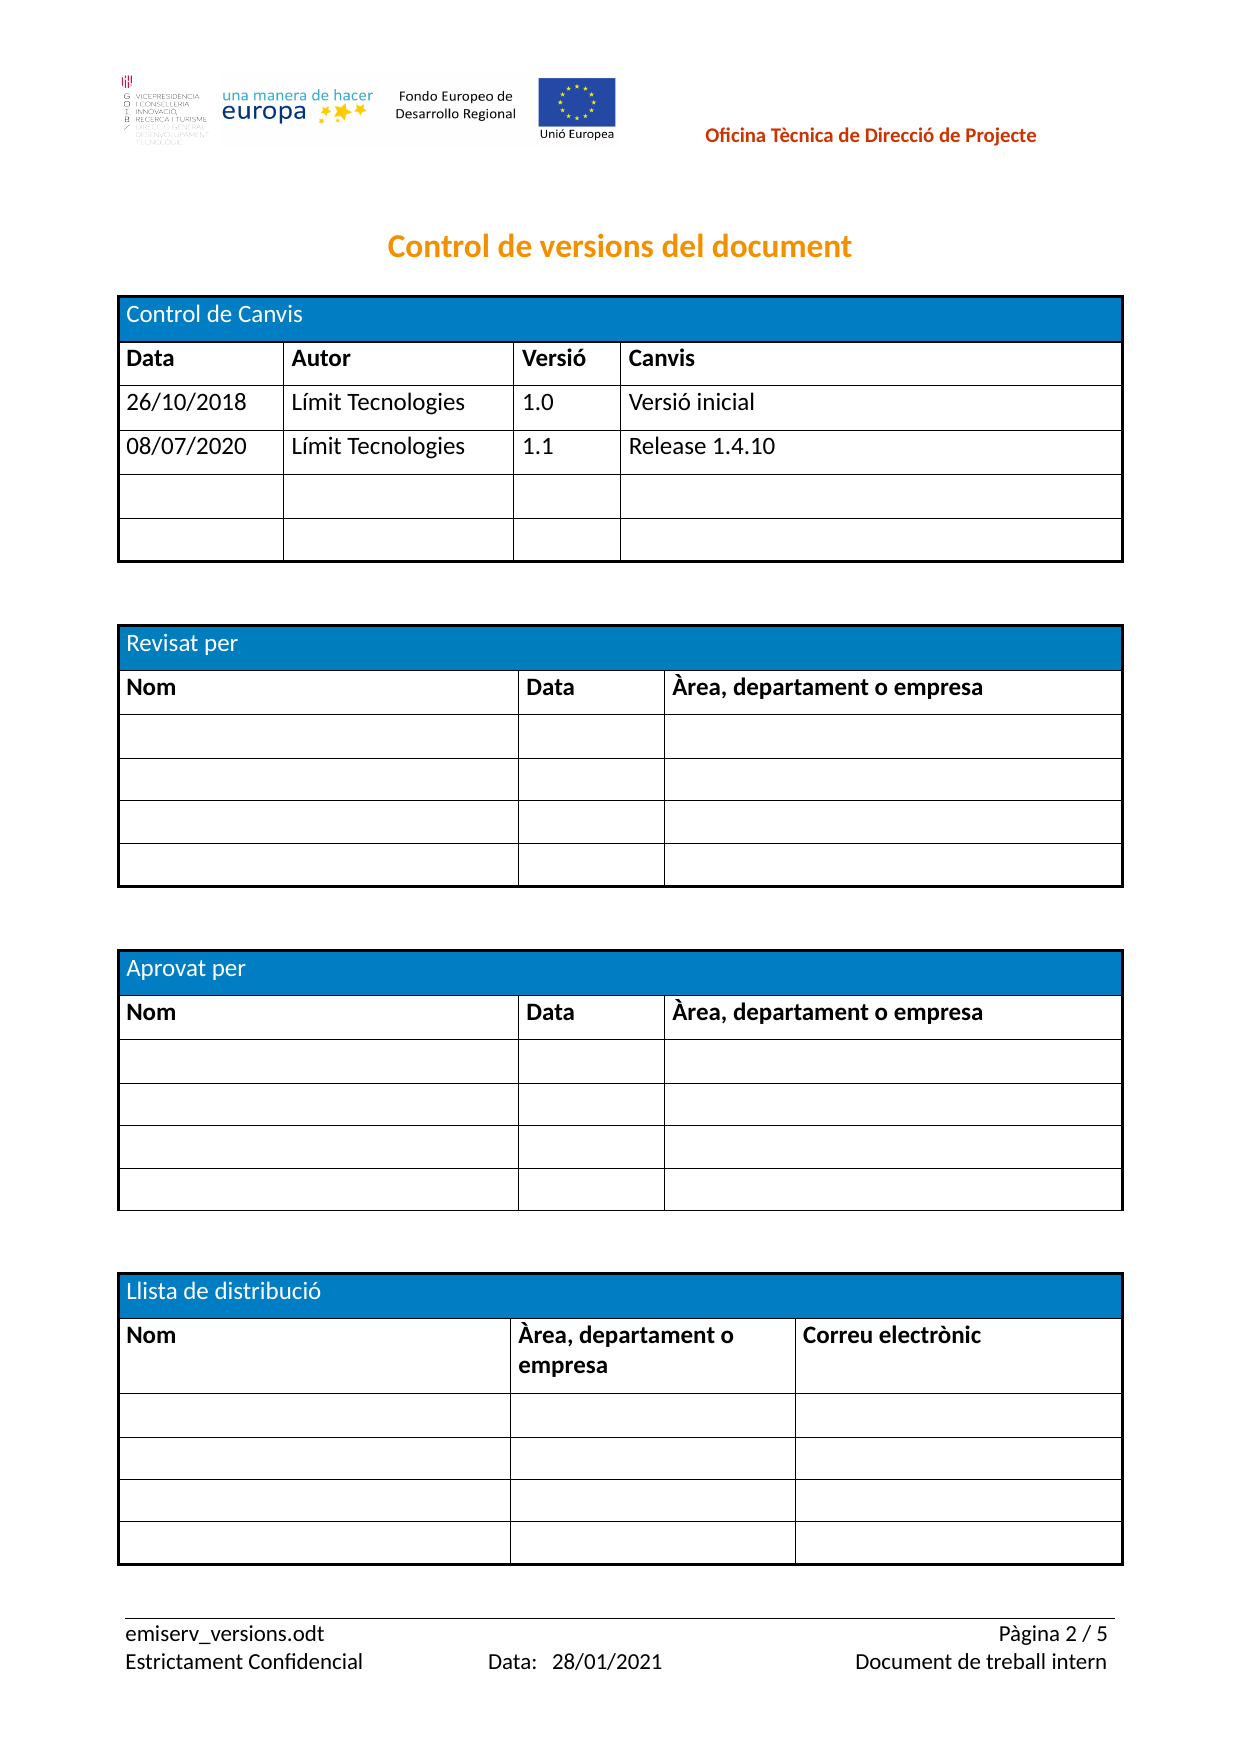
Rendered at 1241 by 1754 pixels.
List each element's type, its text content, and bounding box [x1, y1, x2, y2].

subtitle Control de versions del document [118, 225, 1122, 266]
table_cell [120, 844, 518, 885]
table_cell [511, 1394, 795, 1437]
table_cell [120, 1394, 510, 1437]
table_cell [511, 1438, 795, 1479]
table_cell Àrea, departament o empresa [665, 996, 1121, 1039]
table_cell Data [519, 996, 664, 1039]
table_cell [120, 1126, 518, 1168]
table_cell [120, 519, 283, 560]
table_header Aprovat per [120, 952, 1121, 995]
table_cell [120, 1522, 510, 1563]
table_cell Release 1.4.10 [621, 431, 1121, 473]
table_cell Canvis [621, 343, 1121, 385]
table_cell Data [120, 343, 283, 385]
table_cell Versió inicial [621, 386, 1121, 429]
table_header Llista de distribució [120, 1275, 1121, 1318]
table_cell [519, 844, 664, 885]
table_cell [519, 1126, 664, 1168]
table_cell [120, 715, 518, 758]
table_cell [514, 519, 620, 560]
table_cell [665, 1169, 1121, 1210]
table_cell [120, 759, 518, 800]
table_header Revisat per [120, 627, 1121, 670]
table_cell [665, 1084, 1121, 1125]
table_cell [796, 1522, 1121, 1563]
table_cell [120, 1084, 518, 1125]
table_cell [120, 475, 283, 518]
table_cell Límit Tecnologies [284, 386, 513, 429]
table_cell [796, 1480, 1121, 1521]
table_cell Data [519, 671, 664, 714]
table_cell Àrea, departament o empresa [665, 671, 1121, 714]
table_cell [665, 759, 1121, 800]
table_cell Correu electrònic [796, 1319, 1121, 1393]
table_cell [519, 759, 664, 800]
table_cell [519, 715, 664, 758]
table_cell [665, 844, 1121, 885]
table_cell [665, 715, 1121, 758]
table_cell [120, 801, 518, 843]
table_cell 26/10/2018 [120, 386, 283, 429]
table_cell [665, 801, 1121, 843]
table_cell [519, 1169, 664, 1210]
table_cell [120, 1040, 518, 1083]
table_cell Versió [514, 343, 620, 385]
table_cell [284, 475, 513, 518]
table_cell [621, 475, 1121, 518]
picture [118, 73, 213, 147]
table_cell 1.0 [514, 386, 620, 429]
table_cell Nom [120, 996, 518, 1039]
table_cell [120, 1438, 510, 1479]
table_cell [665, 1126, 1121, 1168]
table_cell [511, 1480, 795, 1521]
table_cell Límit Tecnologies [284, 431, 513, 473]
picture [219, 73, 621, 147]
table_header Control de Canvis [120, 298, 1121, 341]
table_cell [519, 1040, 664, 1083]
table_cell [120, 1480, 510, 1521]
table_cell [284, 519, 513, 560]
table_cell [796, 1438, 1121, 1479]
table_cell 1.1 [514, 431, 620, 473]
table_cell Nom [120, 671, 518, 714]
table_cell Autor [284, 343, 513, 385]
table_cell [514, 475, 620, 518]
table_cell 08/07/2020 [120, 431, 283, 473]
table_cell [511, 1522, 795, 1563]
table_cell [621, 519, 1121, 560]
table_cell [519, 1084, 664, 1125]
table_cell Àrea, departament o empresa [511, 1319, 795, 1393]
table_cell [796, 1394, 1121, 1437]
table_cell [665, 1040, 1121, 1083]
table_cell [120, 1169, 518, 1210]
table_cell Nom [120, 1319, 510, 1393]
table_cell [519, 801, 664, 843]
